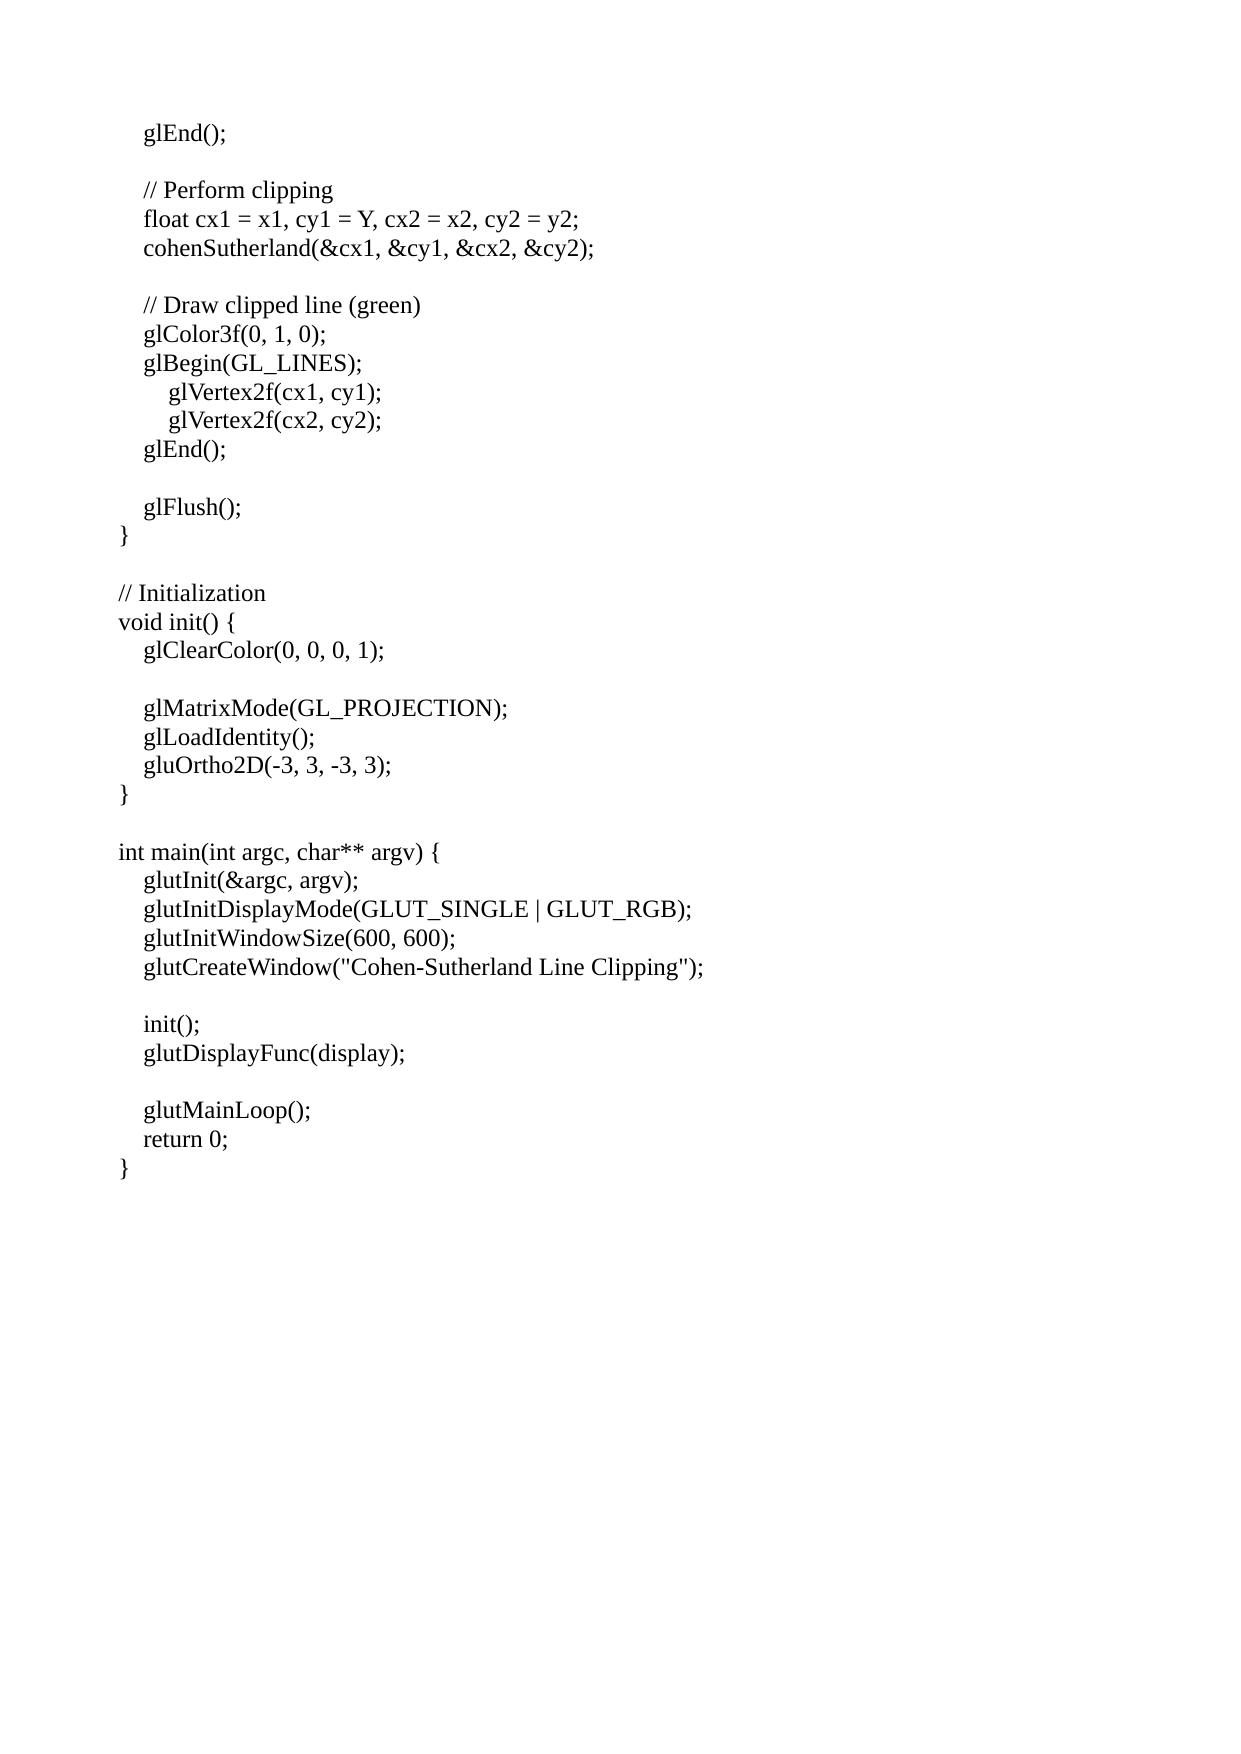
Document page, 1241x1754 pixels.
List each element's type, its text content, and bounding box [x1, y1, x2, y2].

text glutMainLoop(); [118, 1096, 1122, 1124]
text int main(int argc, char** argv) { [118, 837, 1122, 866]
text glutInitDisplayMode(GLUT_SINGLE | GLUT_RGB); [118, 894, 1122, 923]
text float cx1 = x1, cy1 = Y, cx2 = x2, cy2 = y2; [118, 204, 1122, 233]
text // Perform clipping [118, 176, 1122, 204]
text // Initialization [118, 578, 1122, 607]
text glMatrixMode(GL_PROJECTION); [118, 693, 1122, 722]
text } [118, 521, 1122, 549]
text glVertex2f(cx1, cy1); [118, 377, 1122, 406]
text } [118, 1153, 1122, 1182]
text } [118, 779, 1122, 808]
text cohenSutherland(&cx1, &cy1, &cx2, &cy2); [118, 233, 1122, 262]
text glutCreateWindow("Cohen-Sutherland Line Clipping"); [118, 952, 1122, 981]
text glBegin(GL_LINES); [118, 348, 1122, 377]
text glFlush(); [118, 492, 1122, 521]
text glutInit(&argc, argv); [118, 866, 1122, 894]
text glEnd(); [118, 434, 1122, 463]
text gluOrtho2D(-3, 3, -3, 3); [118, 751, 1122, 779]
text glutDisplayFunc(display); [118, 1038, 1122, 1067]
text glColor3f(0, 1, 0); [118, 319, 1122, 348]
text glEnd(); [118, 118, 1122, 147]
text glVertex2f(cx2, cy2); [118, 406, 1122, 434]
text init(); [118, 1009, 1122, 1038]
text void init() { [118, 607, 1122, 636]
text return 0; [118, 1124, 1122, 1153]
text glutInitWindowSize(600, 600); [118, 923, 1122, 952]
text glClearColor(0, 0, 0, 1); [118, 636, 1122, 664]
text // Draw clipped line (green) [118, 291, 1122, 319]
text glLoadIdentity(); [118, 722, 1122, 751]
